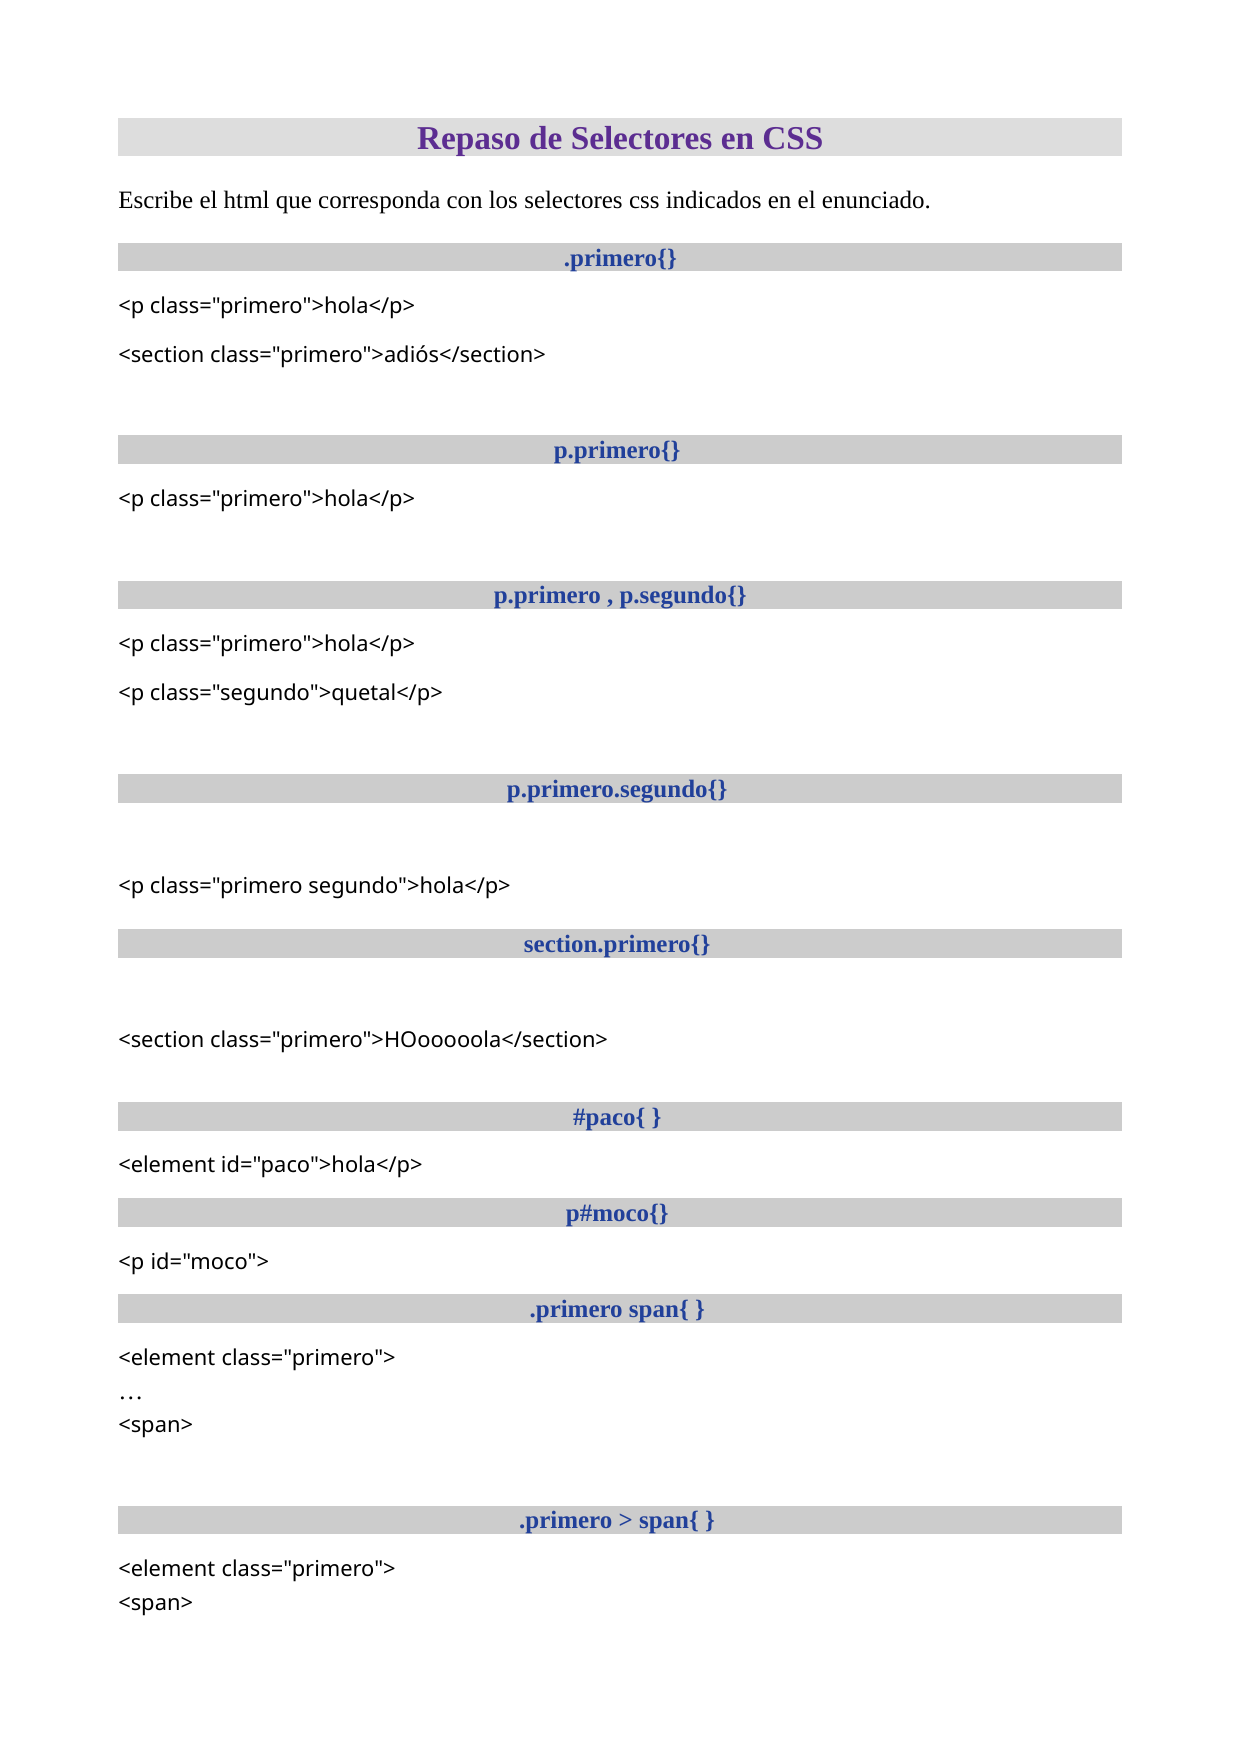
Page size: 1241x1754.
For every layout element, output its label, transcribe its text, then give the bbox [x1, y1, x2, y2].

text <element class="primero"> <span> [118, 1553, 1122, 1617]
text #paco{ } [118, 1102, 1122, 1131]
text Repaso de Selectores en CSS [118, 118, 1122, 156]
text <p class="primero segundo">hola</p> [118, 869, 1122, 899]
text section.primero{} [118, 929, 1122, 958]
text Escribe el html que corresponda con los selectores css indicados en el enunciado. [118, 185, 1122, 214]
text <section class="primero">adiós</section> [118, 339, 1122, 369]
text <section class="primero">HOooooola</section> [118, 1024, 1122, 1054]
text <p class="primero">hola</p> [118, 290, 1122, 320]
text <p class="primero">hola</p> [118, 483, 1122, 513]
text p.primero , p.segundo{} [118, 581, 1122, 609]
text <p class="primero">hola</p> [118, 628, 1122, 658]
text <element class="primero"> … <span> [118, 1342, 1122, 1439]
text p.primero.segundo{} [118, 774, 1122, 803]
text .primero > span{ } [118, 1506, 1122, 1534]
text <p class="segundo">quetal</p> [118, 677, 1122, 707]
text p#moco{} [118, 1198, 1122, 1227]
text .primero span{ } [118, 1294, 1122, 1323]
text p.primero{} [118, 435, 1122, 464]
text .primero{} [118, 243, 1122, 271]
text <element id="paco">hola</p> [118, 1149, 1122, 1179]
text <p id="moco"> [118, 1246, 1122, 1276]
